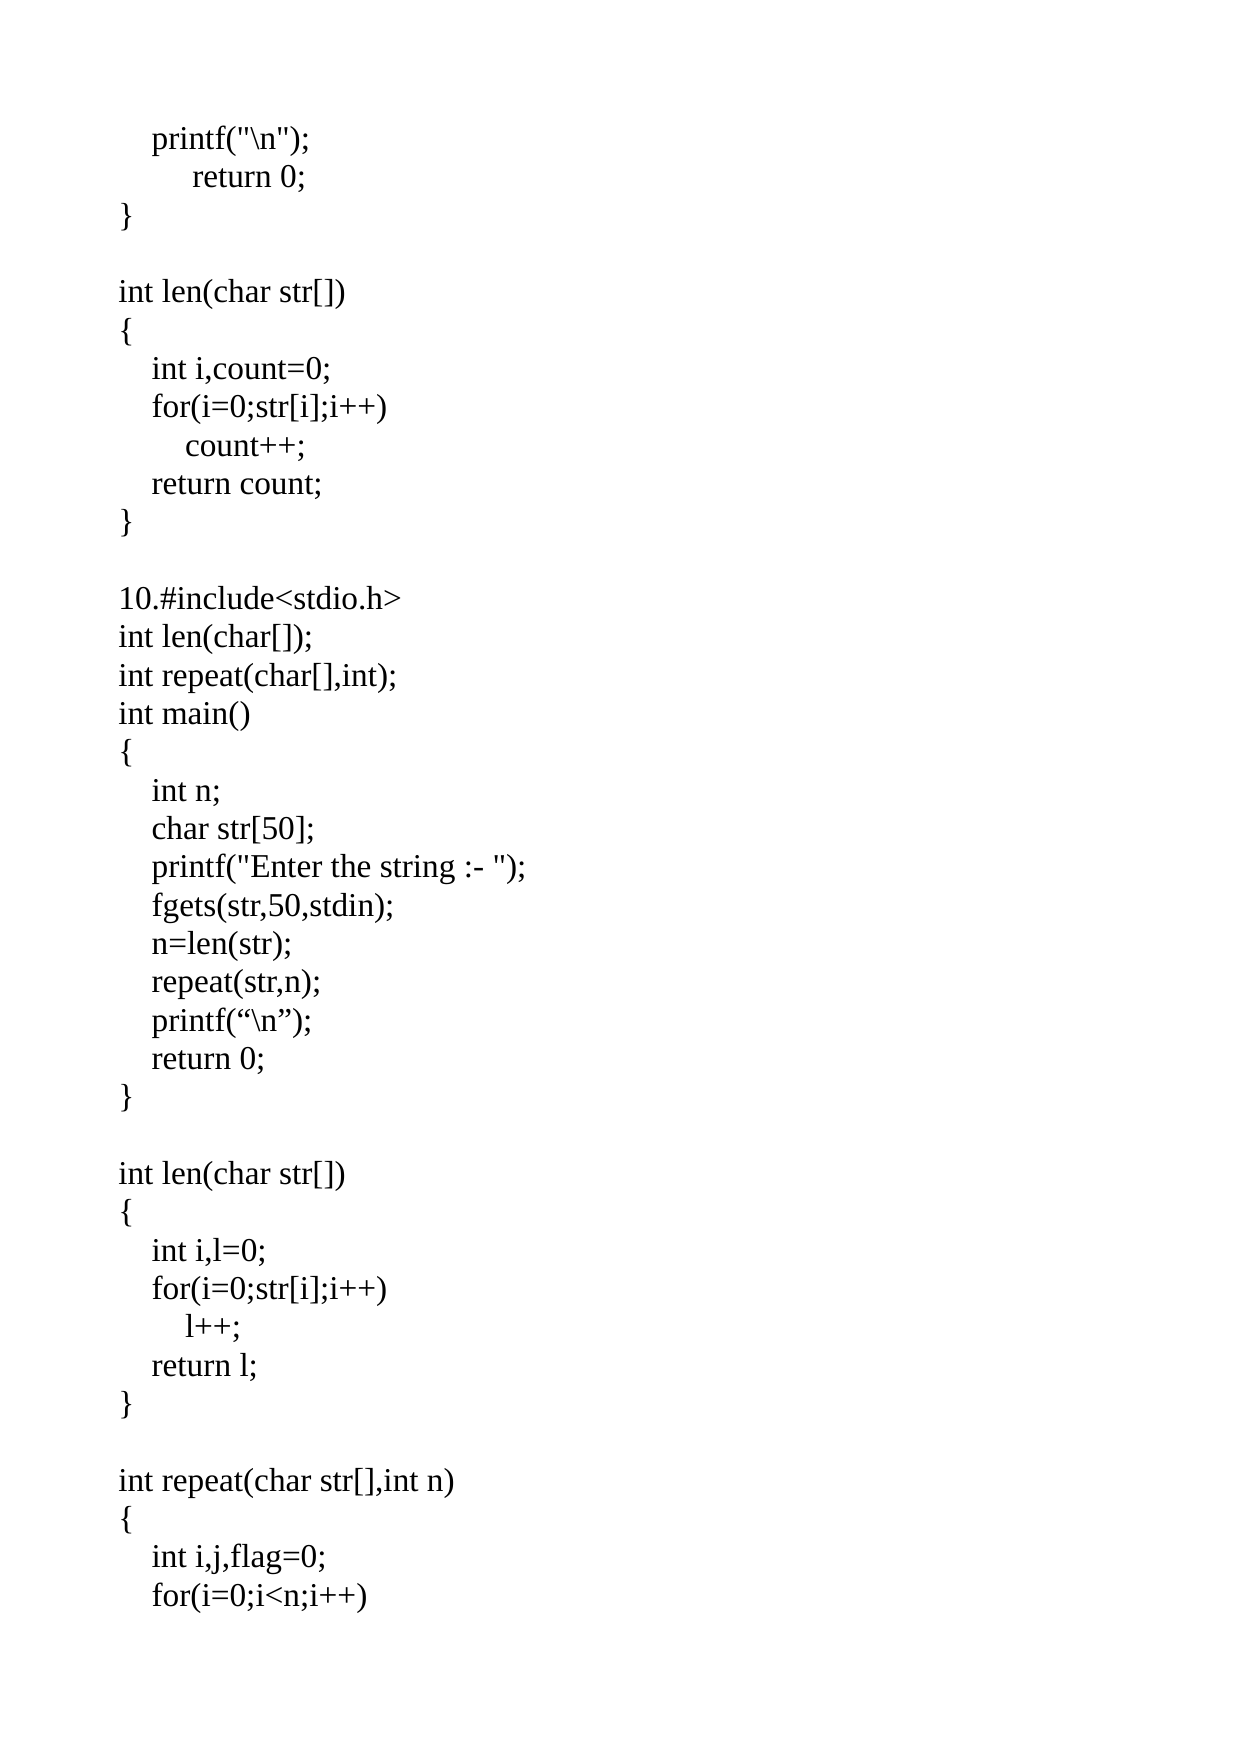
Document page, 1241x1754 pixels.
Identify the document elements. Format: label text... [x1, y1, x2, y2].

text int repeat(char[],int); [118, 655, 1122, 693]
text } [118, 501, 1122, 540]
text { [118, 310, 1122, 348]
text } [118, 195, 1122, 233]
text int i,j,flag=0; [118, 1536, 1122, 1575]
text int main() [118, 693, 1122, 731]
text count++; [118, 425, 1122, 463]
text int n; [118, 770, 1122, 808]
text return 0; [118, 156, 1122, 195]
text n=len(str); [118, 923, 1122, 961]
text int repeat(char str[],int n) [118, 1460, 1122, 1498]
text printf(“\n”); [118, 1000, 1122, 1038]
text char str[50]; [118, 808, 1122, 846]
text for(i=0;str[i];i++) [118, 386, 1122, 425]
text int len(char[]); [118, 616, 1122, 655]
text printf("\n"); [118, 118, 1122, 156]
text return l; [118, 1345, 1122, 1383]
text { [118, 731, 1122, 770]
text return 0; [118, 1038, 1122, 1076]
text int len(char str[]) [118, 1153, 1122, 1191]
text int len(char str[]) [118, 271, 1122, 310]
text for(i=0;i<n;i++) [118, 1575, 1122, 1613]
text int i,count=0; [118, 348, 1122, 386]
text 10.#include<stdio.h> [118, 578, 1122, 616]
text int i,l=0; [118, 1230, 1122, 1268]
text } [118, 1383, 1122, 1421]
text { [118, 1191, 1122, 1230]
text repeat(str,n); [118, 961, 1122, 1000]
text } [118, 1076, 1122, 1115]
text l++; [118, 1306, 1122, 1345]
text return count; [118, 463, 1122, 501]
text { [118, 1498, 1122, 1536]
text printf("Enter the string :- "); [118, 846, 1122, 885]
text fgets(str,50,stdin); [118, 885, 1122, 923]
text for(i=0;str[i];i++) [118, 1268, 1122, 1306]
